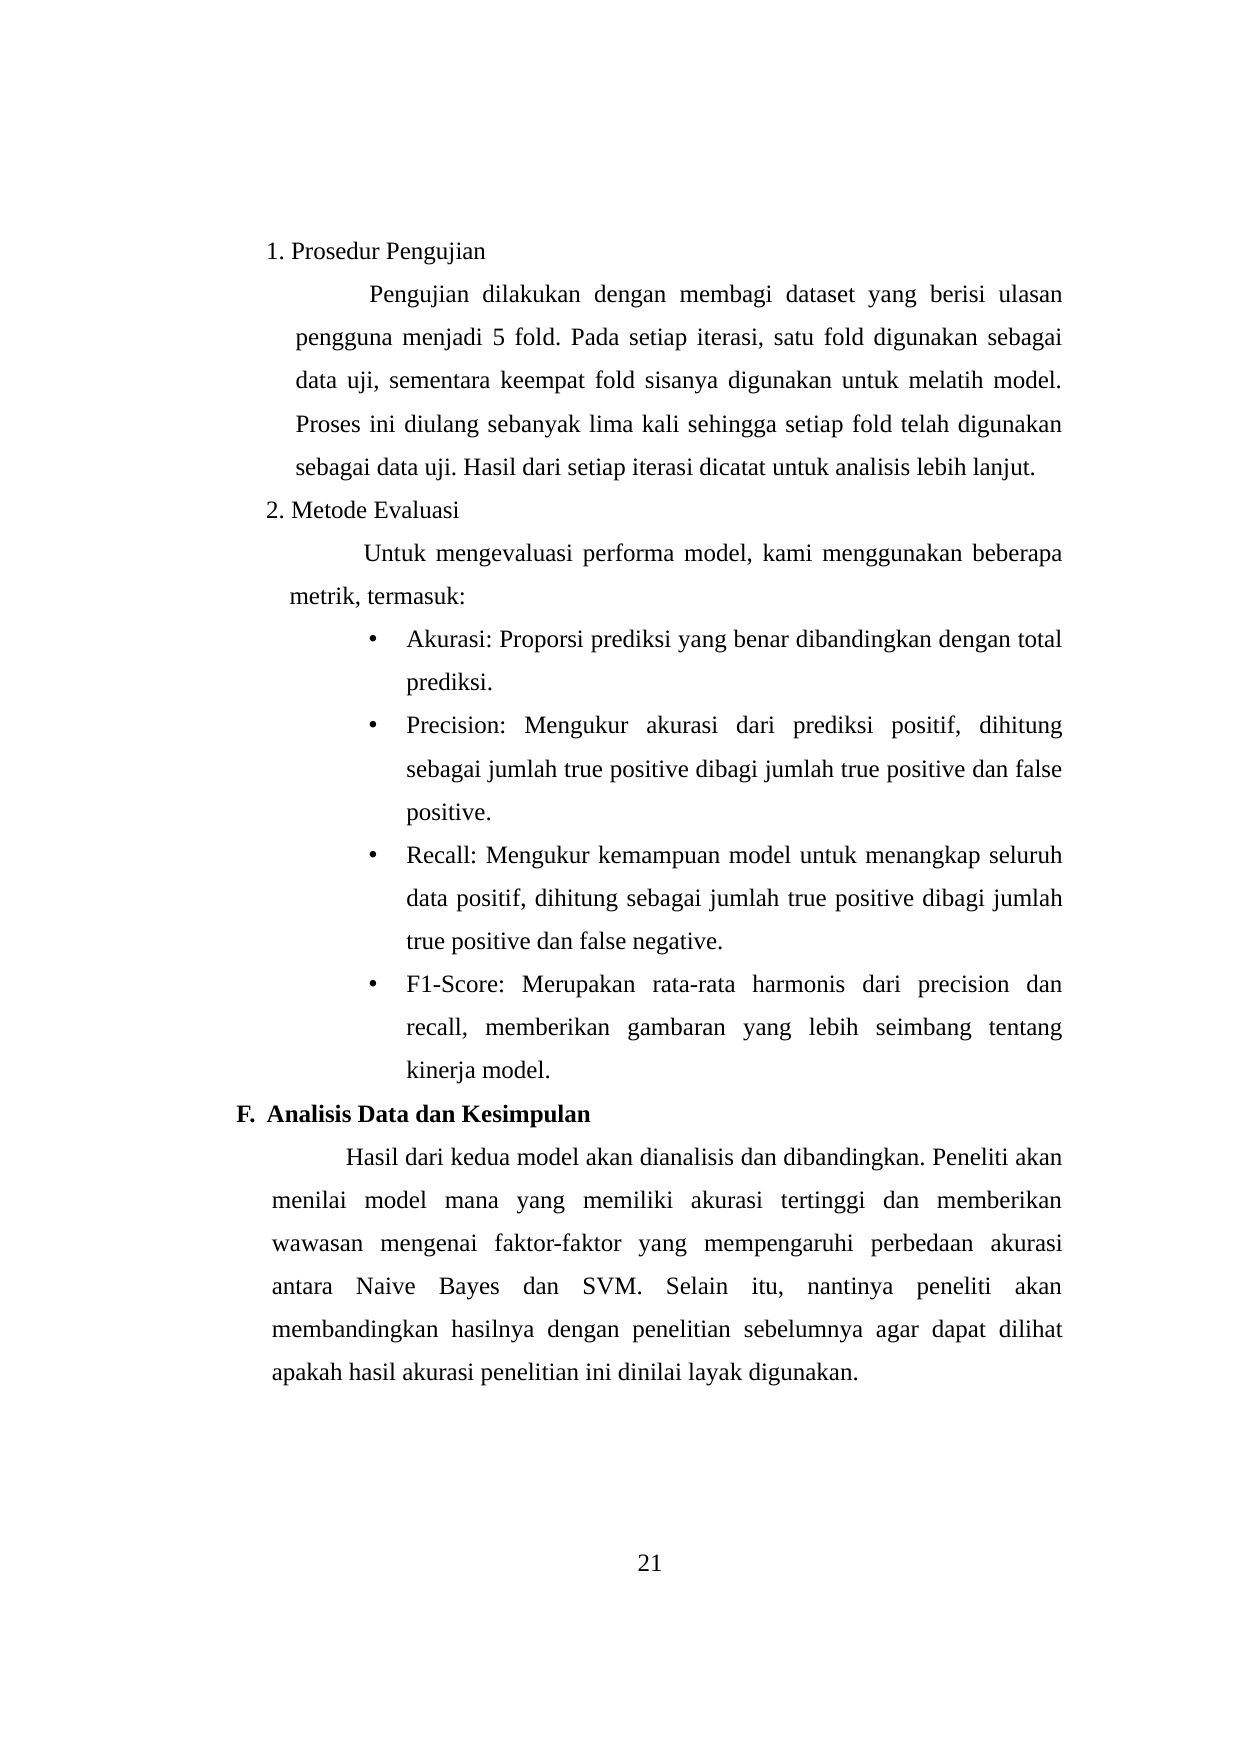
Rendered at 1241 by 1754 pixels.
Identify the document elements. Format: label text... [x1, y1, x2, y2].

list Akurasi: Proporsi prediksi yang benar dibandingkan dengan total prediksi. [369, 624, 1063, 696]
text Hasil dari kedua model akan dianalisis dan dibandingkan. Peneliti akan menilai model mana yang memiliki akurasi tertinggi dan memberikan wawasan mengenai faktor-faktor yang mempengaruhi perbedaan akurasi antara Naive Bayes dan SVM. Selain itu, nantinya peneliti akan membandingkan hasilnya dengan penelitian sebelumnya agar dapat dilihat apakah hasil akurasi penelitian ini dinilai layak digunakan. [272, 1142, 1063, 1386]
list F1-Score: Merupakan rata-rata harmonis dari precision dan recall, memberikan gambaran yang lebih seimbang tentang kinerja model. [369, 969, 1063, 1084]
text Untuk mengevaluasi performa model, kami menggunakan beberapa metrik, termasuk: [289, 538, 1063, 610]
list Precision: Mengukur akurasi dari prediksi positif, dihitung sebagai jumlah true positive dibagi jumlah true positive dan false positive. [369, 711, 1063, 826]
text 2. Metode Evaluasi [266, 495, 1063, 524]
text 1. Prosedur Pengujian [266, 236, 1063, 265]
list Recall: Mengukur kemampuan model untuk menangkap seluruh data positif, dihitung sebagai jumlah true positive dibagi jumlah true positive dan false negative. [369, 840, 1063, 955]
text Pengujian dilakukan dengan membagi dataset yang berisi ulasan pengguna menjadi 5 fold. Pada setiap iterasi, satu fold digunakan sebagai data uji, sementara keempat fold sisanya digunakan untuk melatih model. Proses ini diulang sebanyak lima kali sehingga setiap fold telah digunakan sebagai data uji. Hasil dari setiap iterasi dicatat untuk analisis lebih lanjut. [295, 279, 1063, 481]
text F. Analisis Data dan Kesimpulan [236, 1099, 1063, 1127]
